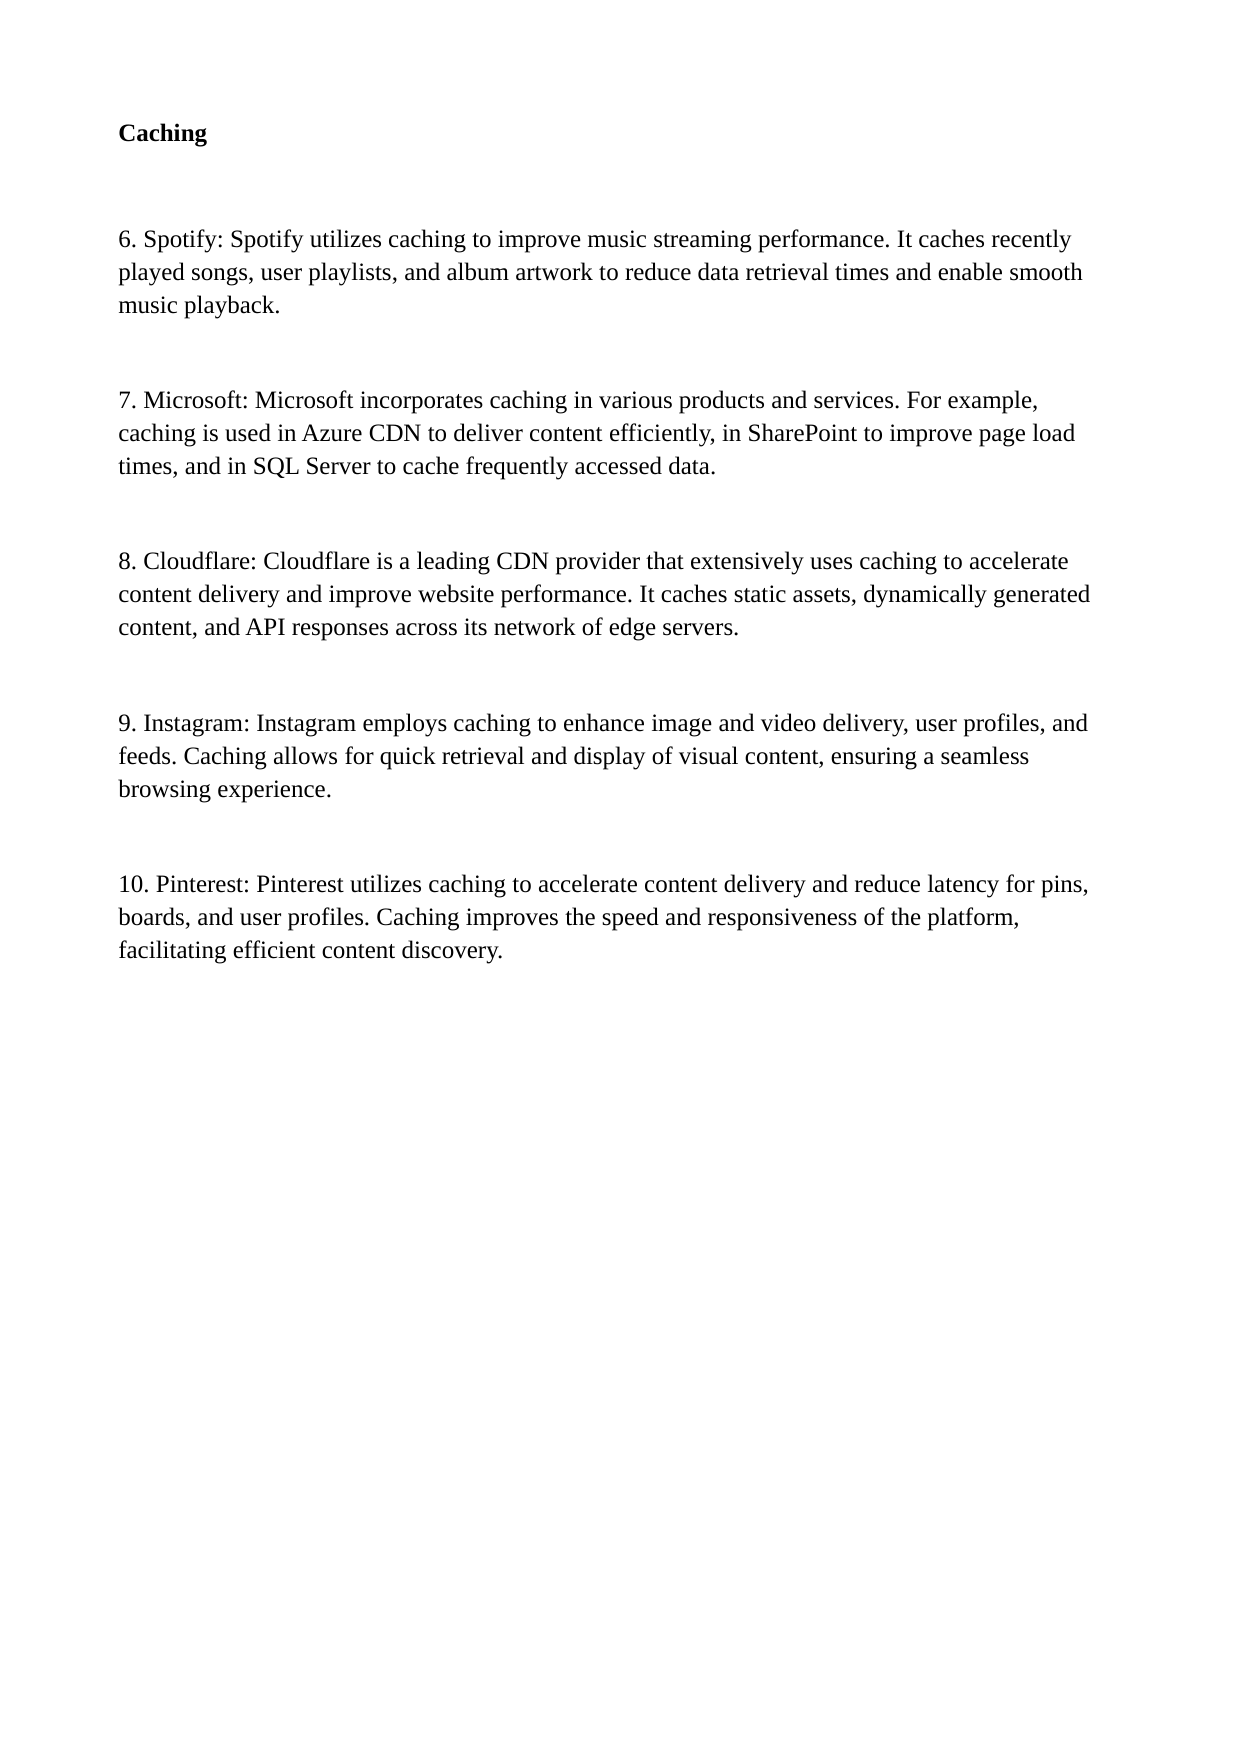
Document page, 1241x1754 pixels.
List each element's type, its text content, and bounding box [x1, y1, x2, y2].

text 7. Microsoft: Microsoft incorporates caching in various products and services. For example, caching is used in Azure CDN to deliver content efficiently, in SharePoint to improve page load times, and in SQL Server to cache frequently accessed data. [118, 385, 1122, 480]
text 8. Cloudflare: Cloudflare is a leading CDN provider that extensively uses caching to accelerate content delivery and improve website performance. It caches static assets, dynamically generated content, and API responses across its network of edge servers. [118, 546, 1122, 641]
text 9. Instagram: Instagram employs caching to enhance image and video delivery, user profiles, and feeds. Caching allows for quick retrieval and display of visual content, ensuring a seamless browsing experience. [118, 708, 1122, 802]
text 6. Spotify: Spotify utilizes caching to improve music streaming performance. It caches recently played songs, user playlists, and album artwork to reduce data retrieval times and enable smooth music playback. [118, 224, 1122, 319]
text 10. Pinterest: Pinterest utilizes caching to accelerate content delivery and reduce latency for pins, boards, and user profiles. Caching improves the speed and responsiveness of the platform, facilitating efficient content discovery. [118, 869, 1122, 964]
